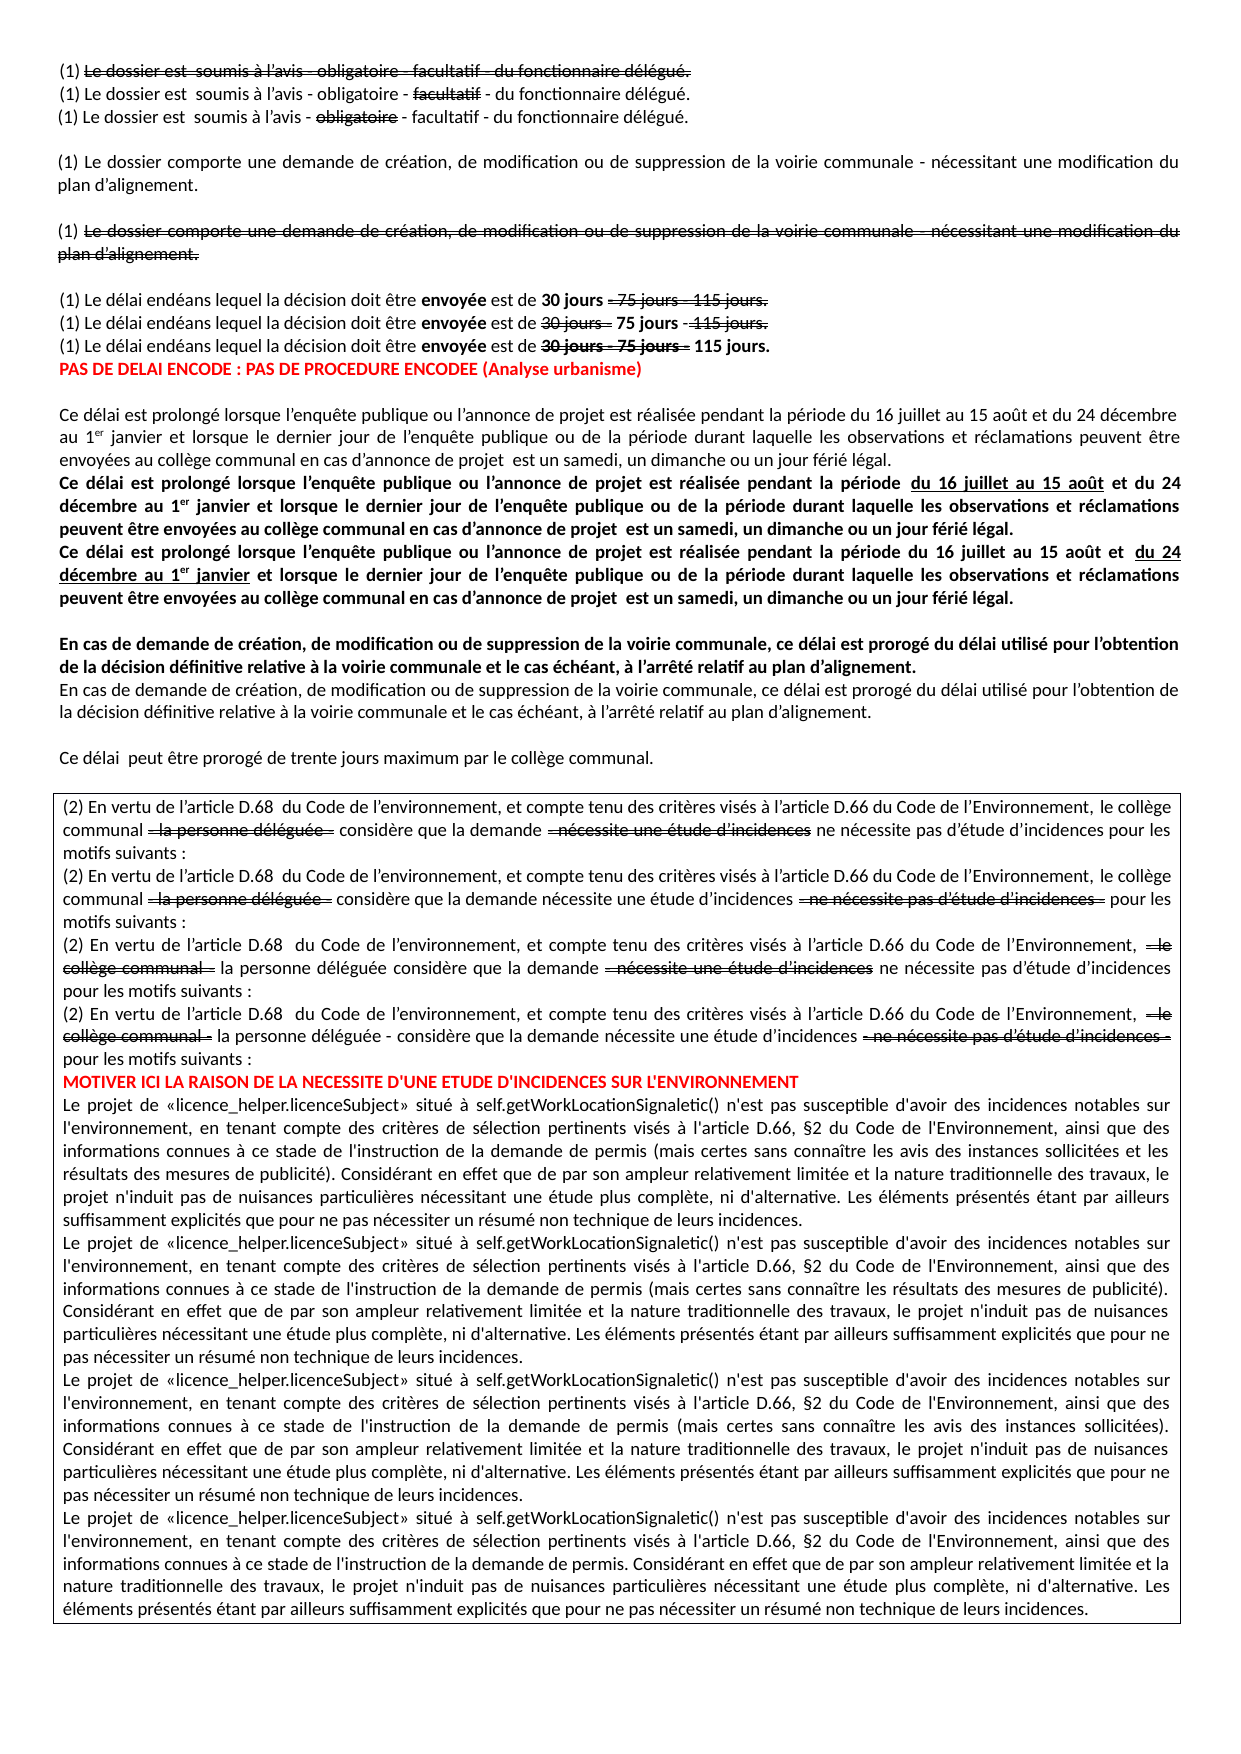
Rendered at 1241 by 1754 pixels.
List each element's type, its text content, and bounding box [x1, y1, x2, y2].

text (1) Le dossier est soumis à l’avis - obligatoire - facultatif - du fonctionnaire délégué. [59, 59, 1181, 82]
list (2) En vertu de l’article D.68 du Code de l’environnement, et compte tenu des critères visés à l’article D.66 du Code de l’Environnement, le collège communal - la personne déléguée - considère que la demande - nécessite une étude d’incidences ne nécessite pas d’étude d’incidences pour les motifs suivants : [54, 794, 1180, 861]
text Ce délai peut être prorogé de trente jours maximum par le collège communal. [59, 747, 1181, 769]
text Ce délai est prolongé lorsque l’enquête publique ou l’annonce de projet est réalisée pendant la période du 16 juillet au 15 août et du 24 décembre au 1er janvier et lorsque le dernier jour de l’enquête publique ou de la période durant laquelle les observations et réclamations peuvent être envoyées au collège communal en cas d’annonce de projet est un samedi, un dimanche ou un jour férié légal. [59, 540, 1181, 609]
text (1) Le délai endéans lequel la décision doit être envoyée est de 30 jours - 75 jours - 115 jours. [59, 311, 1181, 334]
list Le projet de «licence_helper.licenceSubject» situé à self.getWorkLocationSignaletic() n'est pas susceptible d'avoir des incidences notables sur l'environnement, en tenant compte des critères de sélection pertinents visés à l'article D.66, §2 du Code de l'Environnement, ainsi que des informations connues à ce stade de l'instruction de la demande de permis (mais certes sans connaître les avis des instances sollicitées et les résultats des mesures de publicité). Considérant en effet que de par son ampleur relativement limitée et la nature traditionnelle des travaux, le projet n'induit pas de nuisances particulières nécessitant une étude plus complète, ni d'alternative. Les éléments présentés étant par ailleurs suffisamment explicités que pour ne pas nécessiter un résumé non technique de leurs incidences. [54, 1090, 1180, 1228]
list MOTIVER ICI LA RAISON DE LA NECESSITE D'UNE ETUDE D'INCIDENCES SUR L'ENVIRONNEMENT [54, 1067, 1180, 1090]
text Ce délai est prolongé lorsque l’enquête publique ou l’annonce de projet est réalisée pendant la période du 16 juillet au 15 août et du 24 décembre au 1er janvier et lorsque le dernier jour de l’enquête publique ou de la période durant laquelle les observations et réclamations peuvent être envoyées au collège communal en cas d’annonce de projet est un samedi, un dimanche ou un jour férié légal. [59, 472, 1181, 540]
text Ce délai est prolongé lorsque l’enquête publique ou l’annonce de projet est réalisée pendant la période du 16 juillet au 15 août et du 24 décembre au 1er janvier et lorsque le dernier jour de l’enquête publique ou de la période durant laquelle les observations et réclamations peuvent être envoyées au collège communal en cas d’annonce de projet est un samedi, un dimanche ou un jour férié légal. [59, 403, 1181, 472]
list (1) Le dossier comporte une demande de création, de modification ou de suppression de la voirie communale - nécessitant une modification du plan d’alignement. [57, 219, 1181, 265]
text (1) Le dossier est soumis à l’avis - obligatoire - facultatif - du fonctionnaire délégué. [59, 82, 1181, 105]
list Le projet de «licence_helper.licenceSubject» situé à self.getWorkLocationSignaletic() n'est pas susceptible d'avoir des incidences notables sur l'environnement, en tenant compte des critères de sélection pertinents visés à l'article D.66, §2 du Code de l'Environnement, ainsi que des informations connues à ce stade de l'instruction de la demande de permis. Considérant en effet que de par son ampleur relativement limitée et la nature traditionnelle des travaux, le projet n'induit pas de nuisances particulières nécessitant une étude plus complète, ni d'alternative. Les éléments présentés étant par ailleurs suffisamment explicités que pour ne pas nécessiter un résumé non technique de leurs incidences. [54, 1503, 1180, 1623]
list Le projet de «licence_helper.licenceSubject» situé à self.getWorkLocationSignaletic() n'est pas susceptible d'avoir des incidences notables sur l'environnement, en tenant compte des critères de sélection pertinents visés à l'article D.66, §2 du Code de l'Environnement, ainsi que des informations connues à ce stade de l'instruction de la demande de permis (mais certes sans connaître les avis des instances sollicitées). Considérant en effet que de par son ampleur relativement limitée et la nature traditionnelle des travaux, le projet n'induit pas de nuisances particulières nécessitant une étude plus complète, ni d'alternative. Les éléments présentés étant par ailleurs suffisamment explicités que pour ne pas nécessiter un résumé non technique de leurs incidences. [54, 1365, 1180, 1503]
list (1) Le dossier comporte une demande de création, de modification ou de suppression de la voirie communale - nécessitant une modification du plan d’alignement. [57, 151, 1181, 197]
text (1) Le dossier est soumis à l’avis - obligatoire - facultatif - du fonctionnaire délégué. [57, 105, 1181, 128]
list (2) En vertu de l’article D.68 du Code de l’environnement, et compte tenu des critères visés à l’article D.66 du Code de l’Environnement, - le collège communal - la personne déléguée - considère que la demande nécessite une étude d’incidences - ne nécessite pas d’étude d’incidences - pour les motifs suivants : [54, 999, 1180, 1067]
list (2) En vertu de l’article D.68 du Code de l’environnement, et compte tenu des critères visés à l’article D.66 du Code de l’Environnement, - le collège communal - la personne déléguée considère que la demande - nécessite une étude d’incidences ne nécessite pas d’étude d’incidences pour les motifs suivants : [54, 930, 1180, 999]
list (2) En vertu de l’article D.68 du Code de l’environnement, et compte tenu des critères visés à l’article D.66 du Code de l’Environnement, le collège communal - la personne déléguée - considère que la demande nécessite une étude d’incidences - ne nécessite pas d’étude d’incidences - pour les motifs suivants : [54, 861, 1180, 930]
text PAS DE DELAI ENCODE : PAS DE PROCEDURE ENCODEE (Analyse urbanisme) [59, 357, 1181, 380]
list Le projet de «licence_helper.licenceSubject» situé à self.getWorkLocationSignaletic() n'est pas susceptible d'avoir des incidences notables sur l'environnement, en tenant compte des critères de sélection pertinents visés à l'article D.66, §2 du Code de l'Environnement, ainsi que des informations connues à ce stade de l'instruction de la demande de permis (mais certes sans connaître les résultats des mesures de publicité). Considérant en effet que de par son ampleur relativement limitée et la nature traditionnelle des travaux, le projet n'induit pas de nuisances particulières nécessitant une étude plus complète, ni d'alternative. Les éléments présentés étant par ailleurs suffisamment explicités que pour ne pas nécessiter un résumé non technique de leurs incidences. [54, 1228, 1180, 1365]
text En cas de demande de création, de modification ou de suppression de la voirie communale, ce délai est prorogé du délai utilisé pour l’obtention de la décision définitive relative à la voirie communale et le cas échéant, à l’arrêté relatif au plan d’alignement. [59, 678, 1181, 724]
text (1) Le délai endéans lequel la décision doit être envoyée est de 30 jours - 75 jours - 115 jours. [59, 288, 1181, 311]
text (1) Le délai endéans lequel la décision doit être envoyée est de 30 jours - 75 jours - 115 jours. [59, 334, 1181, 357]
text En cas de demande de création, de modification ou de suppression de la voirie communale, ce délai est prorogé du délai utilisé pour l’obtention de la décision définitive relative à la voirie communale et le cas échéant, à l’arrêté relatif au plan d’alignement. [59, 632, 1181, 678]
